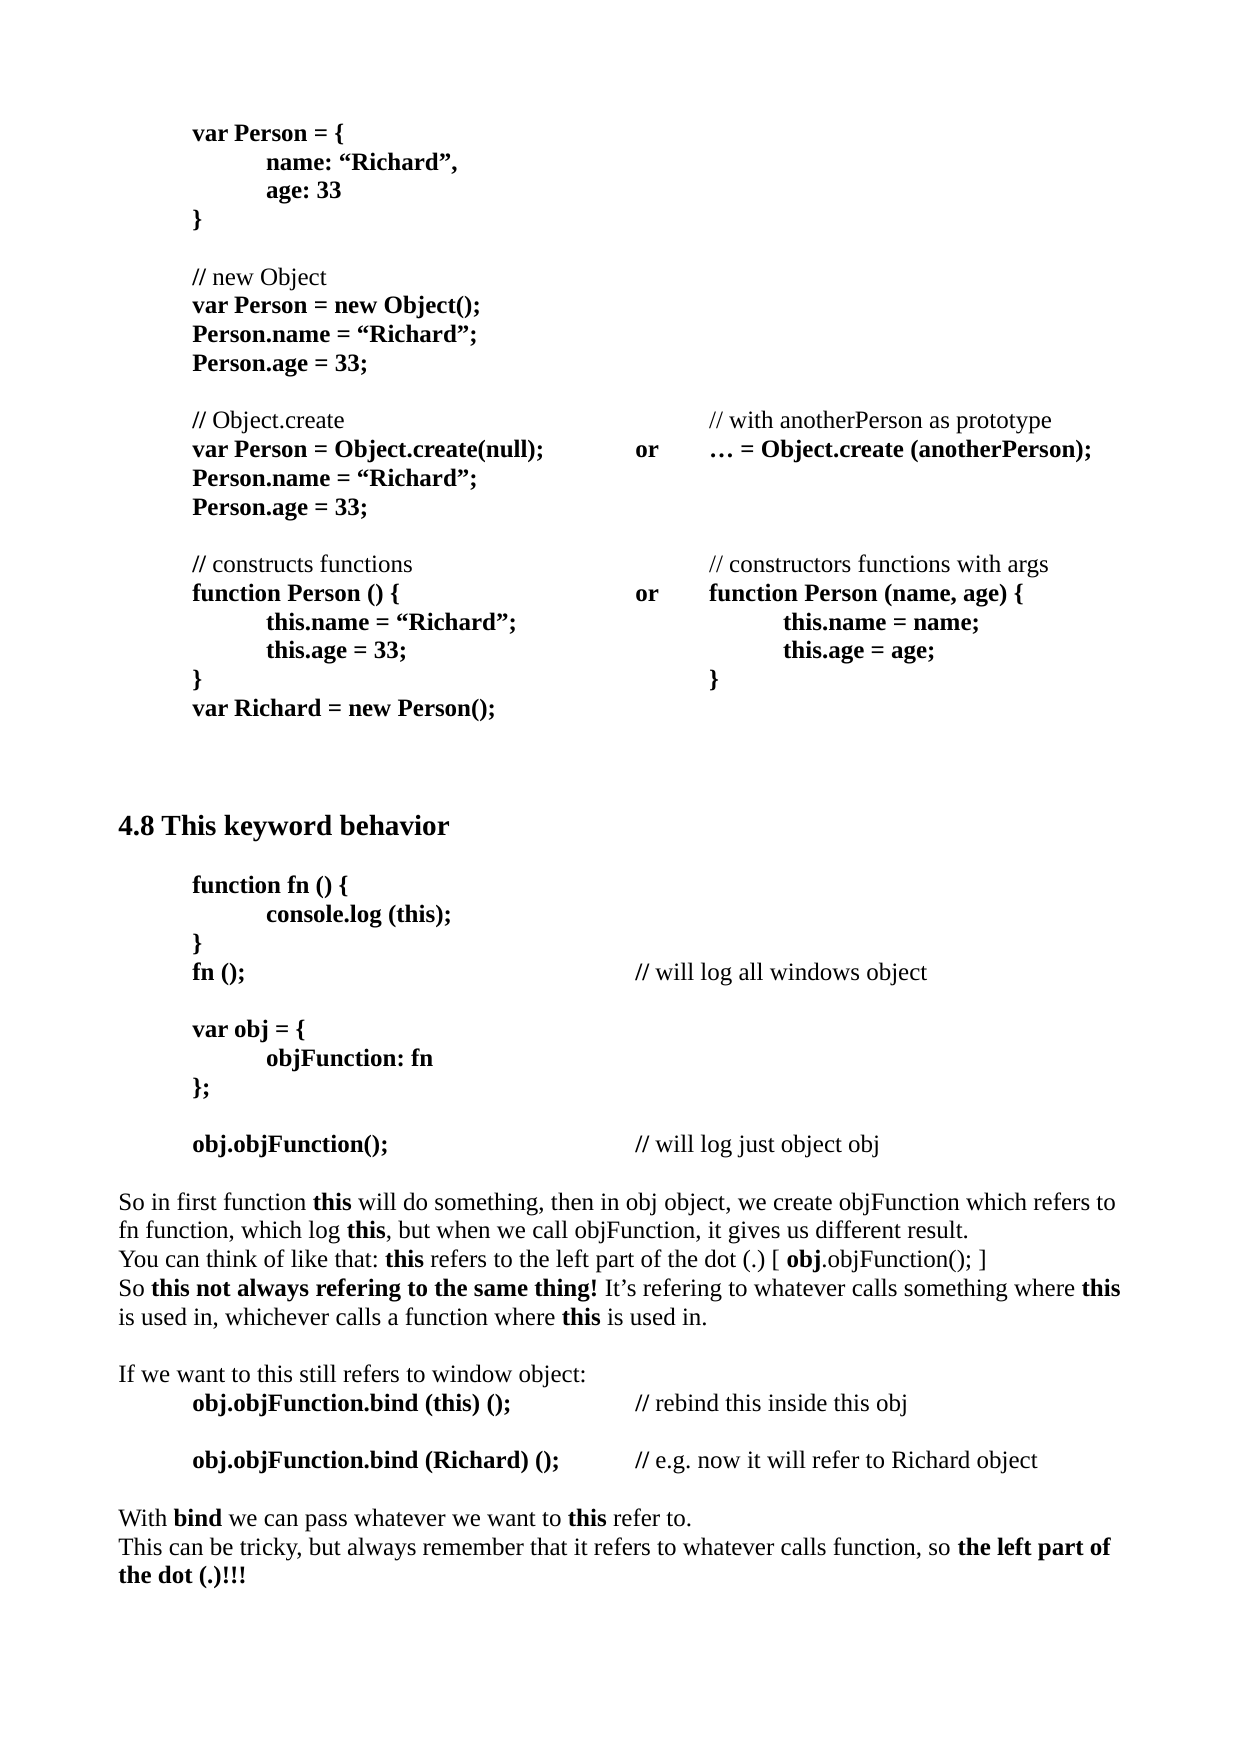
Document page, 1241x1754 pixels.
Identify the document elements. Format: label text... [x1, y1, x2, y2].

text obj.objFunction.bind (this) (); // rebind this inside this obj [118, 1388, 1122, 1417]
text } [118, 928, 1122, 957]
text So in first function this will do something, then in obj object, we create objFunction which refers to fn function, which log this, but when we call objFunction, it gives us different result. [118, 1187, 1122, 1244]
text } [118, 204, 1122, 233]
text console.log (this); [118, 899, 1122, 928]
text // new Object [118, 262, 1122, 291]
text var Person = Object.create(null); or … = Object.create (anotherPerson); [118, 434, 1122, 463]
text fn (); // will log all windows object [118, 957, 1122, 985]
text So this not always refering to the same thing! It’s refering to whatever calls something where this is used in, whichever calls a function where this is used in. [118, 1273, 1122, 1330]
text this.age = 33; this.age = age; [118, 636, 1122, 664]
text var Person = new Object(); [118, 291, 1122, 319]
text age: 33 [118, 176, 1122, 204]
text obj.objFunction.bind (Richard) (); // e.g. now it will refer to Richard object [118, 1445, 1122, 1474]
text this.name = “Richard”; this.name = name; [118, 607, 1122, 636]
text }; [118, 1072, 1122, 1100]
text name: “Richard”, [118, 147, 1122, 176]
text } } [118, 664, 1122, 693]
text var Person = { [118, 118, 1122, 147]
text // Object.create // with anotherPerson as prototype [118, 406, 1122, 434]
text obj.objFunction(); // will log just object obj [118, 1129, 1122, 1158]
text Person.age = 33; [118, 492, 1122, 521]
text // constructs functions // constructors functions with args [118, 549, 1122, 578]
text Person.name = “Richard”; [118, 463, 1122, 492]
text var obj = { [118, 1014, 1122, 1043]
text var Richard = new Person(); [118, 693, 1122, 722]
text If we want to this still refers to window object: [118, 1359, 1122, 1388]
text objFunction: fn [118, 1043, 1122, 1072]
text You can think of like that: this refers to the left part of the dot (.) [ obj.objFunction(); ] [118, 1244, 1122, 1273]
text With bind we can pass whatever we want to this refer to. [118, 1503, 1122, 1532]
text Person.age = 33; [118, 348, 1122, 377]
text This can be tricky, but always remember that it refers to whatever calls function, so the left part of the dot (.)!!! [118, 1532, 1122, 1589]
text function fn () { [118, 870, 1122, 899]
text Person.name = “Richard”; [118, 319, 1122, 348]
text 4.8 This keyword behavior [118, 808, 1122, 842]
text function Person () { or function Person (name, age) { [118, 578, 1122, 607]
